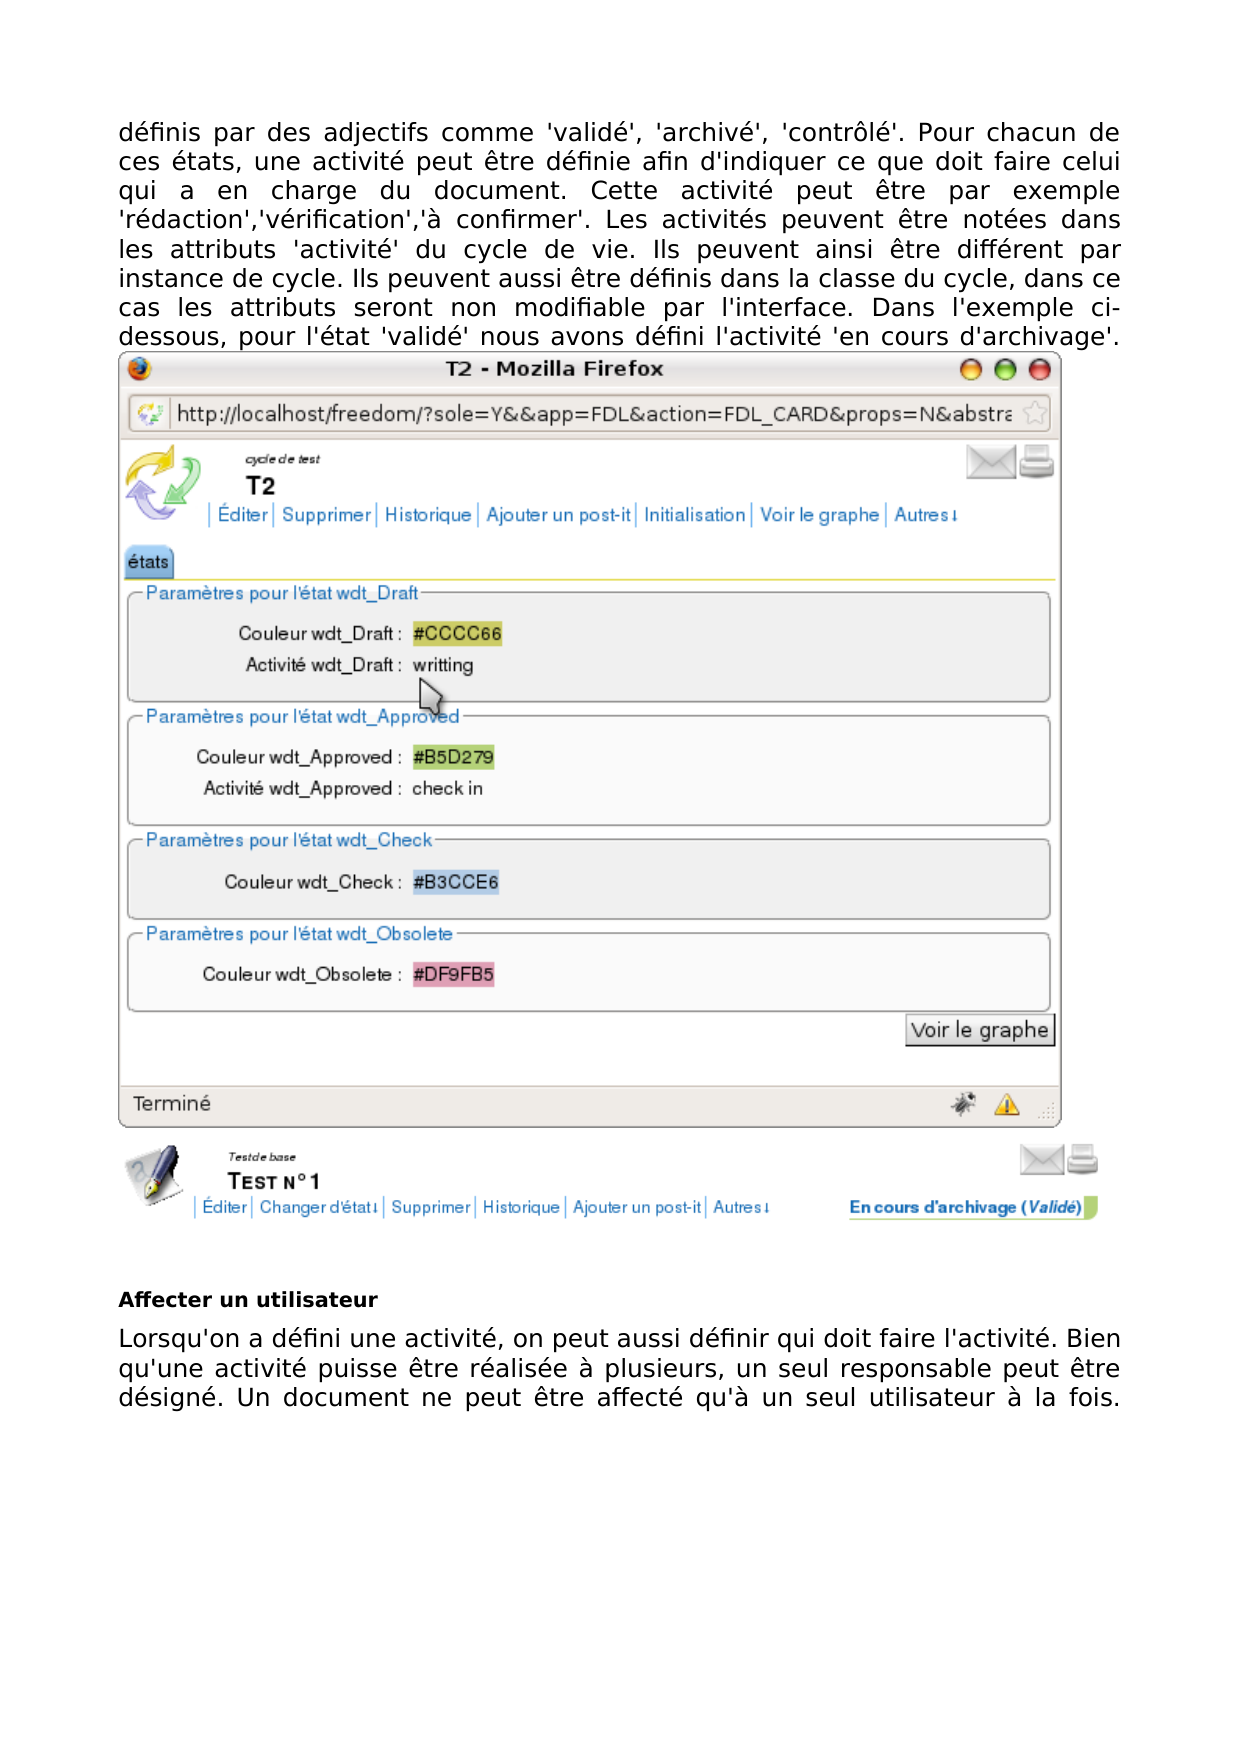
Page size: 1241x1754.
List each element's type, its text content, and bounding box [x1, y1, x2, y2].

subtitle Affecter un utilisateur [118, 1288, 1122, 1312]
picture [118, 351, 1062, 1128]
text définis par des adjectifs comme 'validé', 'archivé', 'contrôlé'. Pour chacun de ces états, une activité peut être définie afin d'indiquer ce que doit faire celui qui a en charge du document. Cette activité peut être par exemple 'rédaction','vérification','à confirmer'. Les activités peuvent être notées dans les attributs 'activité' du cycle de vie. Ils peuvent ainsi être différent par instance de cycle. Ils peuvent aussi être définis dans la classe du cycle, dans ce cas les attributs seront non modifiable par l'interface. Dans l'exemple ci-dessous, pour l'état 'validé' nous avons défini l'activité 'en cours d'archivage'. [118, 118, 1122, 1133]
picture [118, 1133, 1123, 1251]
text Lorsqu'on a défini une activité, on peut aussi définir qui doit faire l'activité. Bien qu'une activité puisse être réalisée à plusieurs, un seul responsable peut être désigné. Un document ne peut être affecté qu'à un seul utilisateur à la fois. [118, 1325, 1122, 1412]
